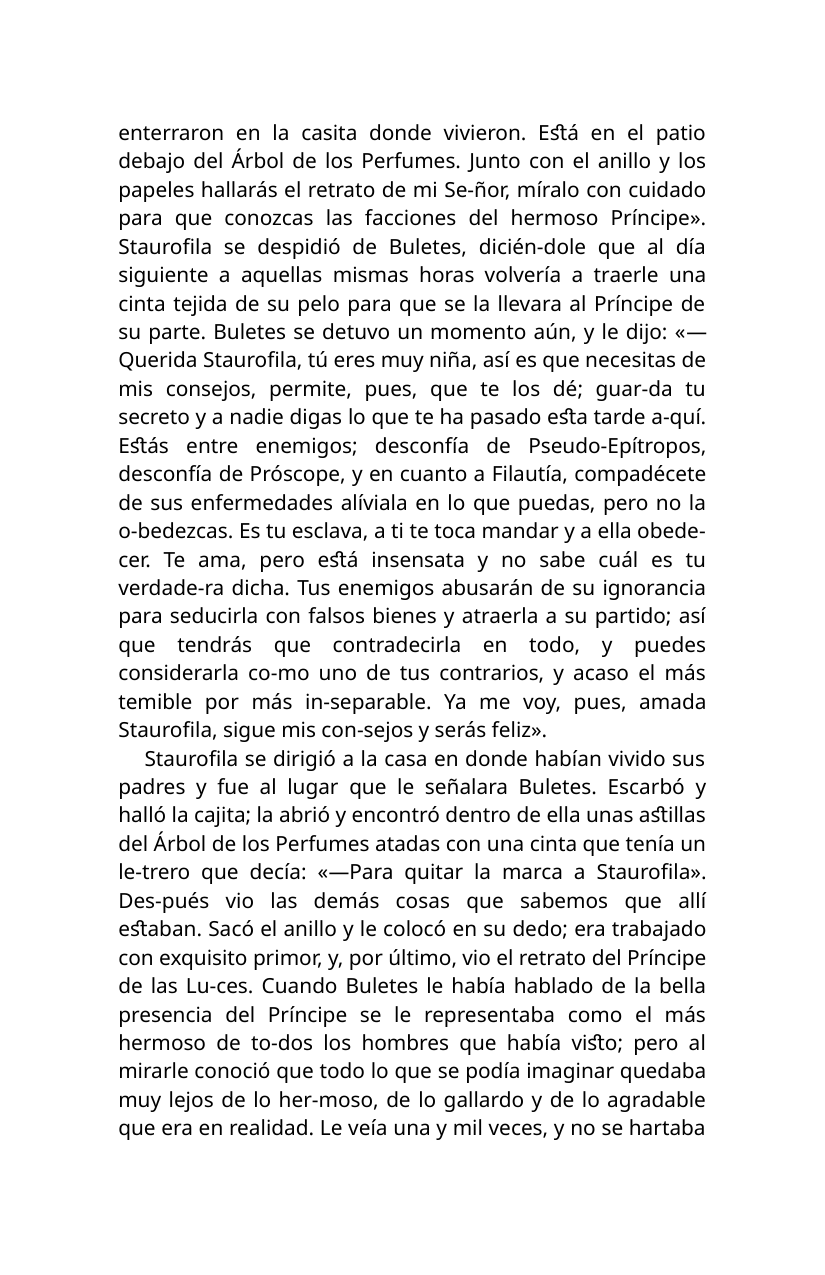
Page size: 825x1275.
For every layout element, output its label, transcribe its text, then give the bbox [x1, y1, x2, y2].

text Staurofila se dirigió a la casa en donde habían vivido sus padres y fue al lugar que le señalara Buletes. Escarbó y halló la cajita; la abrió y encontró dentro de ella unas aﬆillas del Árbol de los Perfumes atadas con una cinta que tenía un le-trero que decía: «—Para quitar la marca a Staurofila». Des-pués vio las demás cosas que sabemos que allí eﬆaban. Sacó el anillo y le colocó en su dedo; era trabajado con exquisito primor, y, por último, vio el retrato del Príncipe de las Lu-ces. Cuando Buletes le había hablado de la bella presencia del Príncipe se le representaba como el más hermoso de to-dos los hombres que había viﬆo; pero al mirarle conoció que todo lo que se podía imaginar quedaba muy lejos de lo her-moso, de lo gallardo y de lo agradable que era en realidad. Le veía una y mil veces, y no se hartaba [118, 744, 707, 1142]
text enterraron en la casita donde vivieron. Eﬆá en el patio debajo del Árbol de los Perfumes. Junto con el anillo y los papeles hallarás el retrato de mi Se-ñor, míralo con cuidado para que conozcas las facciones del hermoso Príncipe». Staurofila se despidió de Buletes, dicién-dole que al día siguiente a aquellas mismas horas volvería a traerle una cinta tejida de su pelo para que se la llevara al Príncipe de su parte. Buletes se detuvo un momento aún, y le dijo: «—Querida Staurofila, tú eres muy niña, así es que necesitas de mis consejos, permite, pues, que te los dé; guar-da tu secreto y a nadie digas lo que te ha pasado eﬆa tarde a-quí. Eﬆás entre enemigos; desconfía de Pseudo-Epítropos, desconfía de Próscope, y en cuanto a Filautía, compadécete de sus enfermedades alíviala en lo que puedas, pero no la o-bedezcas. Es tu esclava, a ti te toca mandar y a ella obede-cer. Te ama, pero eﬆá insensata y no sabe cuál es tu verdade-ra dicha. Tus enemigos abusarán de su ignorancia para seducirla con falsos bienes y atraerla a su partido; así que tendrás que contradecirla en todo, y puedes considerarla co-mo uno de tus contrarios, y acaso el más temible por más in-separable. Ya me voy, pues, amada Staurofila, sigue mis con-sejos y serás feliz». [118, 118, 707, 744]
